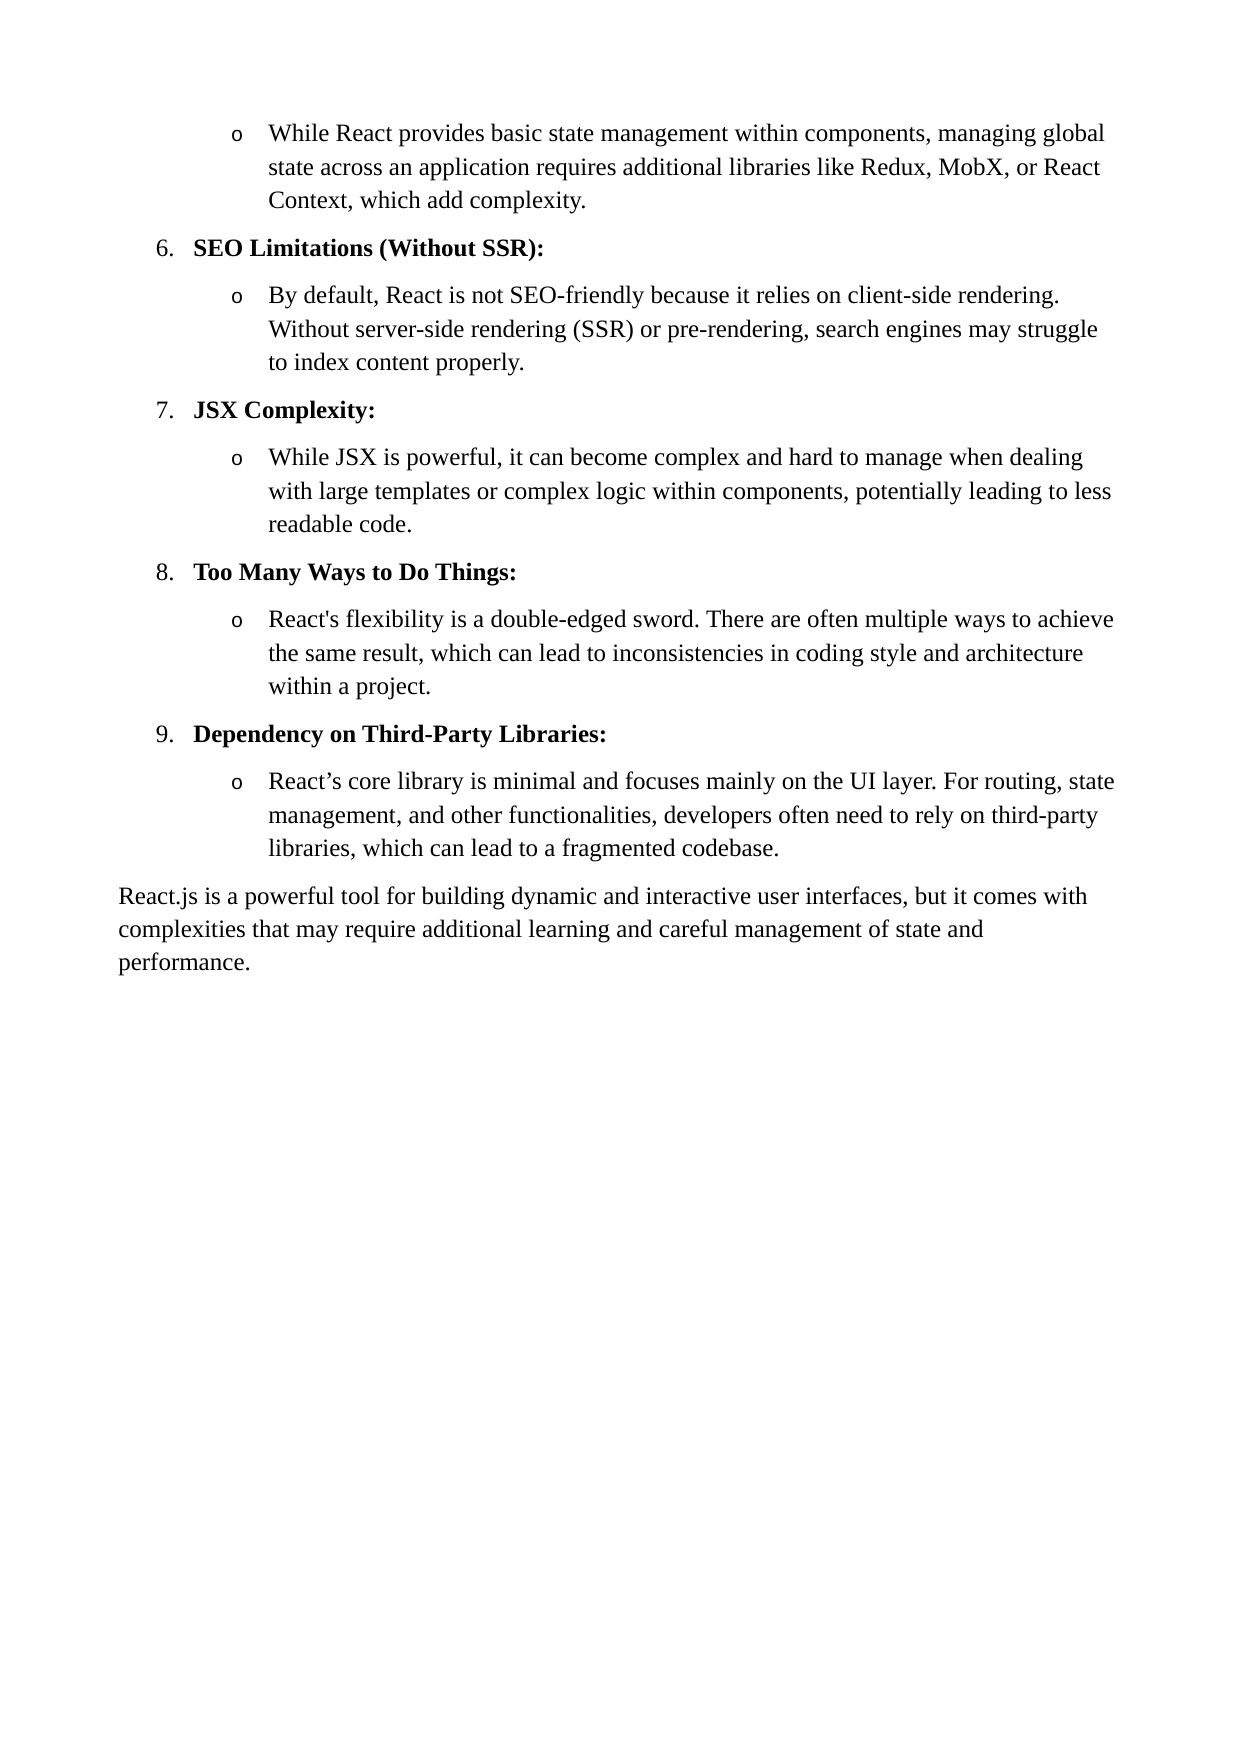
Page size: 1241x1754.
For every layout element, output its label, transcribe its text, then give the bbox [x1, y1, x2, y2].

text React.js is a powerful tool for building dynamic and interactive user interfaces, but it comes with complexities that may require additional learning and careful management of state and performance. [118, 881, 1122, 976]
list JSX Complexity: [156, 395, 1122, 423]
list While React provides basic state management within components, managing global state across an application requires additional libraries like Redux, MobX, or React Context, which add complexity. [231, 118, 1122, 214]
list React’s core library is minimal and focuses mainly on the UI layer. For routing, state management, and other functionalities, developers often need to rely on third-party libraries, which can lead to a fragmented codebase. [231, 766, 1122, 862]
list By default, React is not SEO-friendly because it relies on client-side rendering. Without server-side rendering (SSR) or pre-rendering, search engines may struggle to index content properly. [231, 280, 1122, 376]
list SEO Limitations (Without SSR): [156, 233, 1122, 261]
list Too Many Ways to Do Things: [156, 557, 1122, 586]
list While JSX is powerful, it can become complex and hard to manage when dealing with large templates or complex logic within components, potentially leading to less readable code. [231, 442, 1122, 538]
list Dependency on Third-Party Libraries: [156, 719, 1122, 748]
list React's flexibility is a double-edged sword. There are often multiple ways to achieve the same result, which can lead to inconsistencies in coding style and architecture within a project. [231, 604, 1122, 700]
